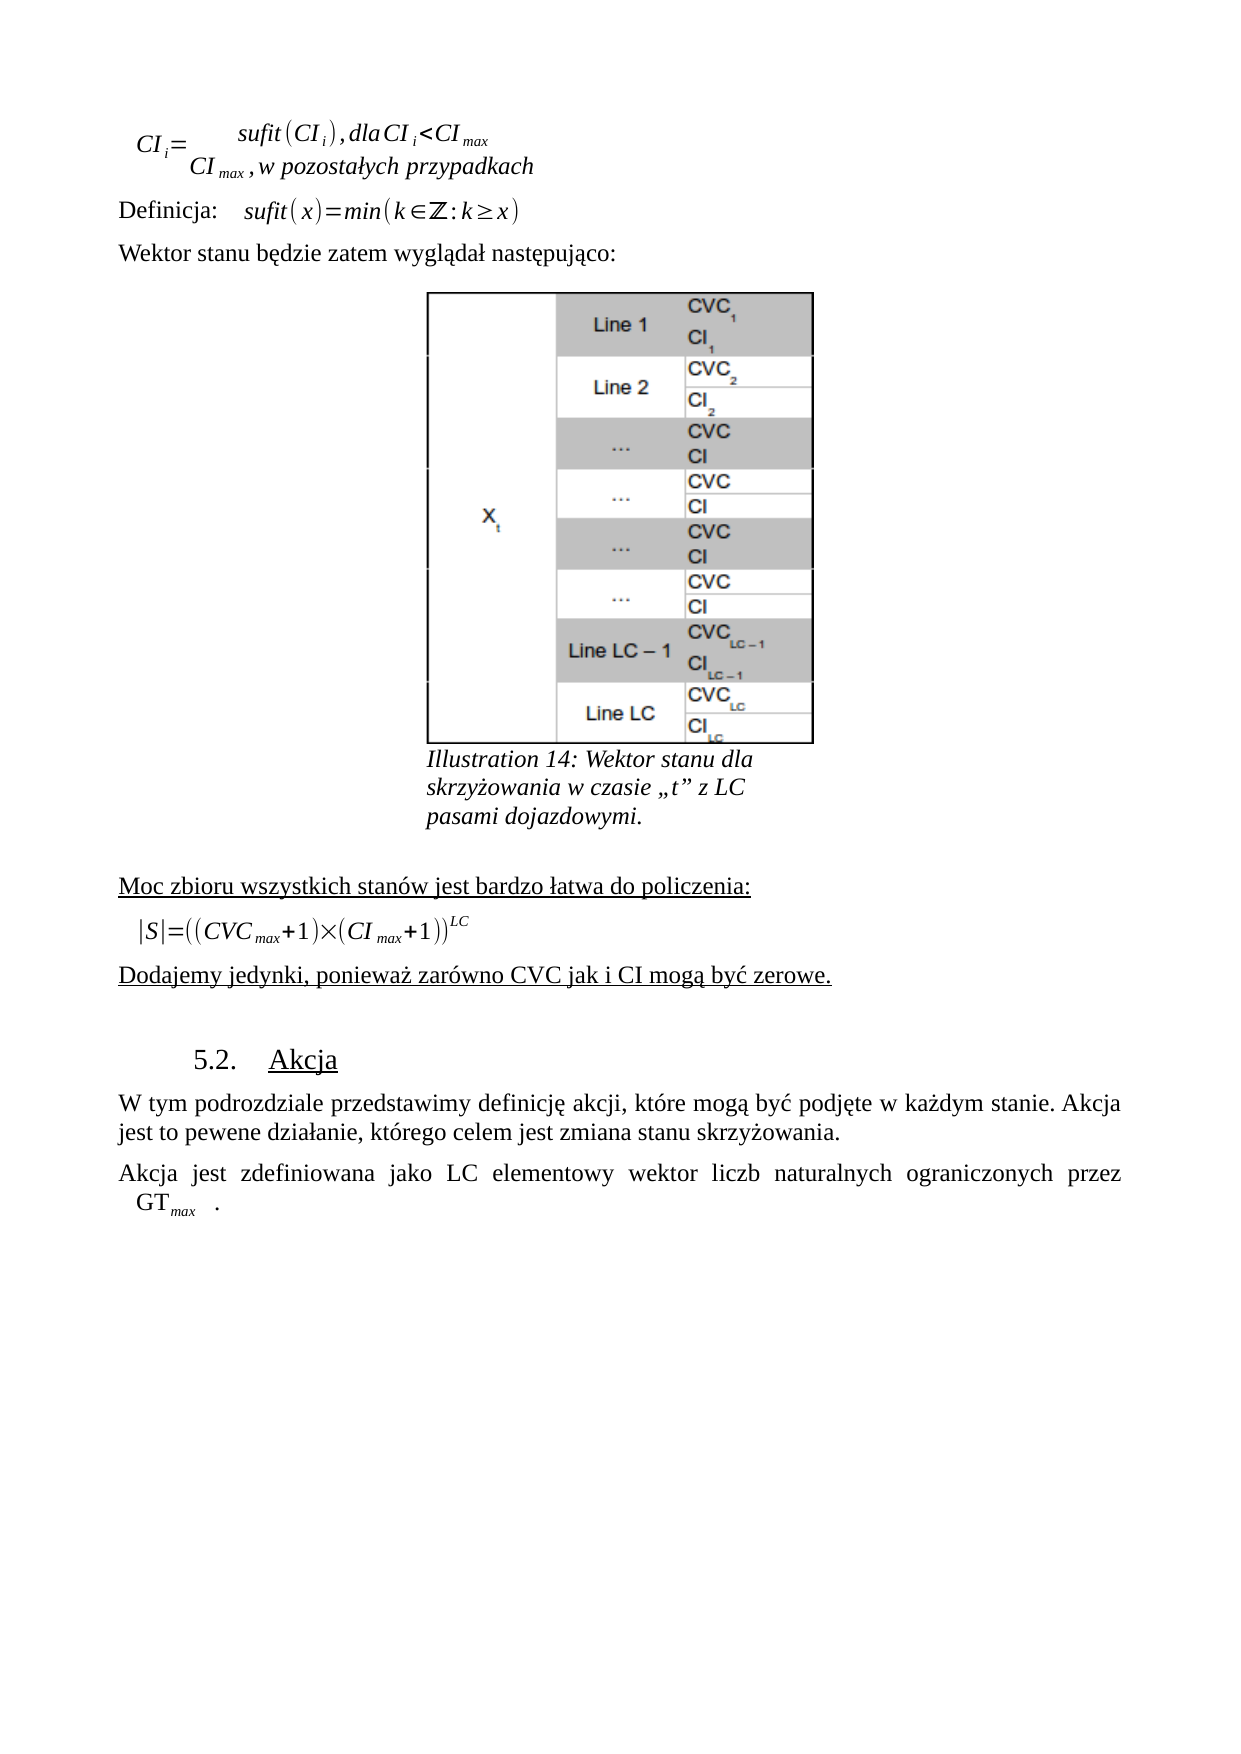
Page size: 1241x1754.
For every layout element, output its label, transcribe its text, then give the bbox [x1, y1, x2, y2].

text Illustration 14: Wektor stanu dla skrzyżowania w czasie „t” z LC pasami dojazdowymi. [426, 744, 814, 830]
text Moc zbioru wszystkich stanów jest bardzo łatwa do policzenia: [118, 871, 1122, 900]
text Akcja jest zdefiniowana jako LC elementowy wektor liczb naturalnych ograniczonych przez. [118, 1158, 1122, 1219]
text Definicja: [118, 195, 1122, 226]
text Dodajemy jedynki, ponieważ zarówno CVC jak i CI mogą być zerowe. [118, 960, 1122, 989]
text W tym podrozdziale przedstawimy definicję akcji, które mogą być podjęte w każdym stanie. Akcja jest to pewene działanie, którego celem jest zmiana stanu skrzyżowania. [118, 1088, 1122, 1146]
text Wektor stanu będzie zatem wyglądał następująco: [118, 238, 1122, 267]
list Akcja [193, 1042, 1122, 1076]
picture [426, 292, 814, 744]
